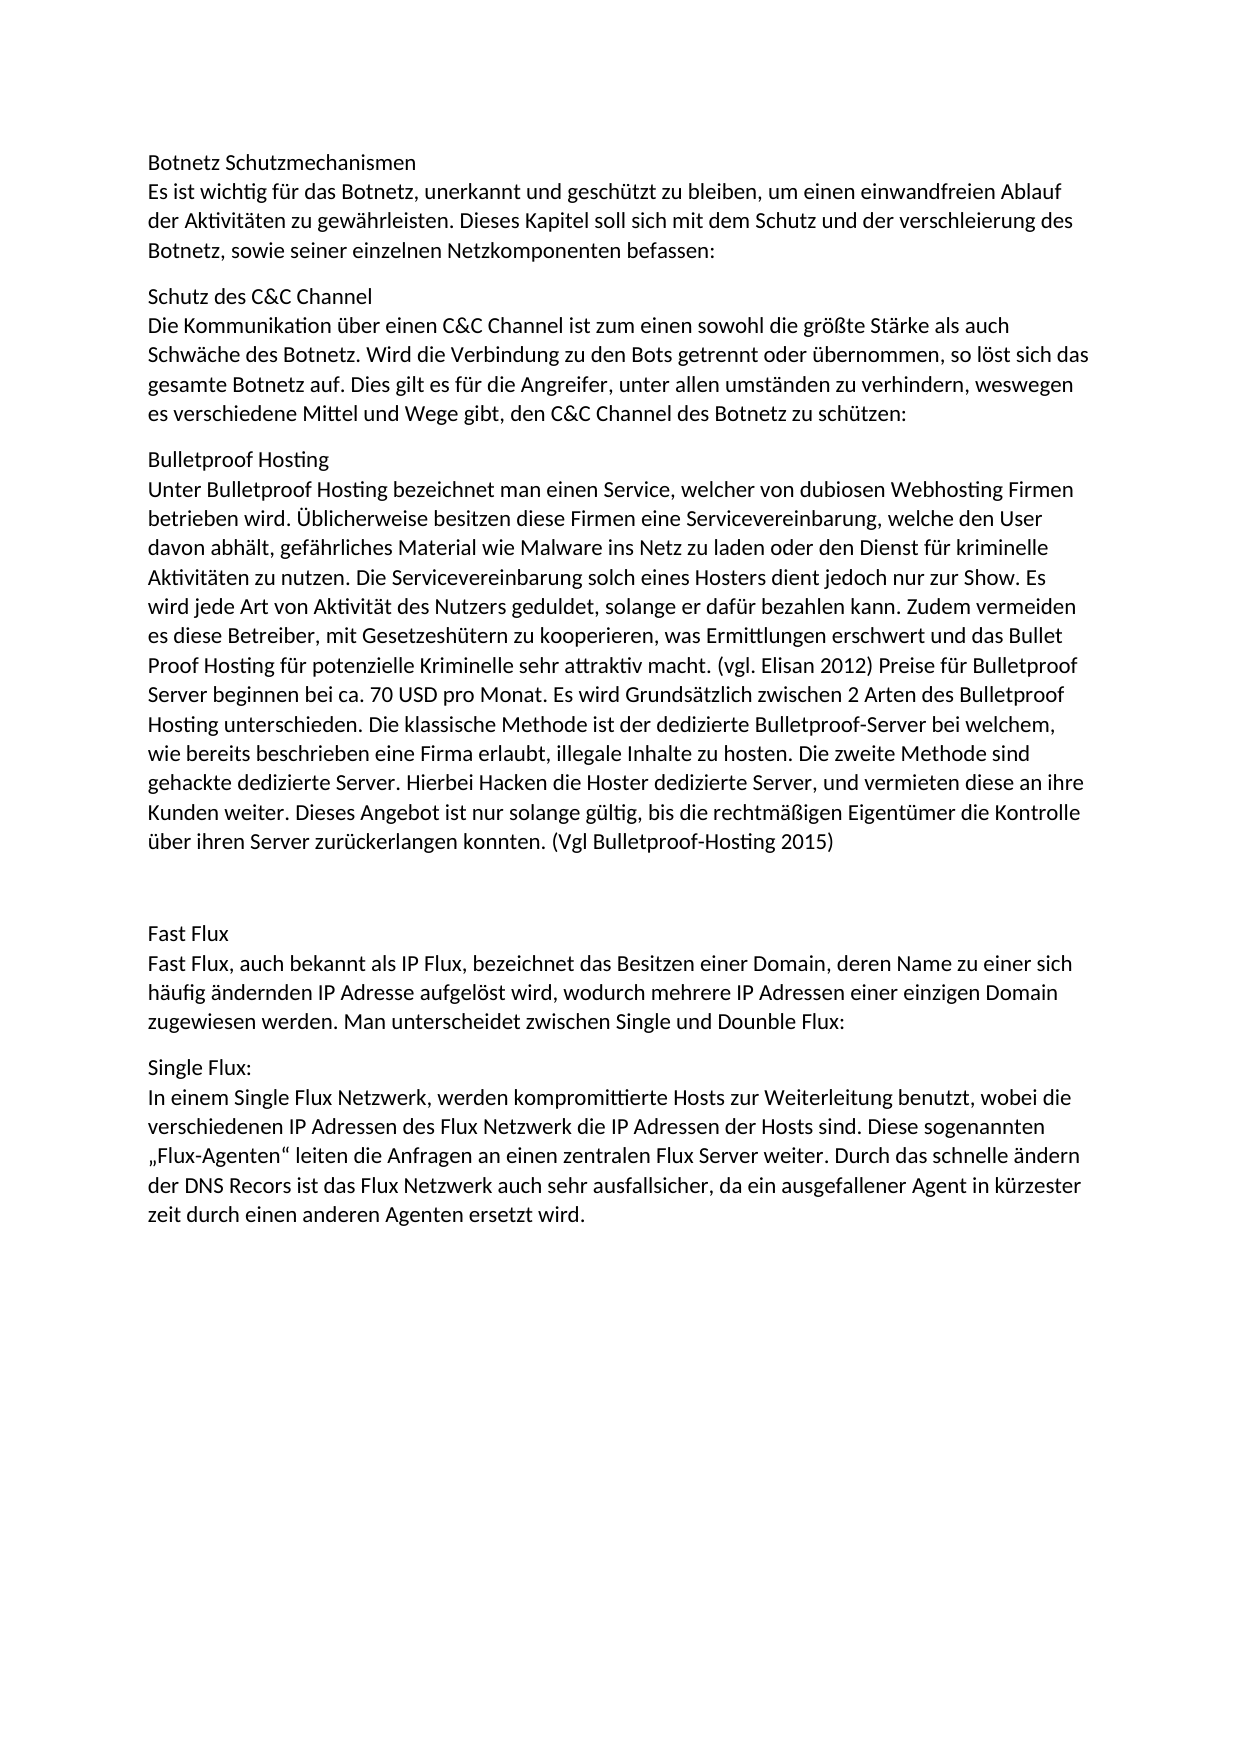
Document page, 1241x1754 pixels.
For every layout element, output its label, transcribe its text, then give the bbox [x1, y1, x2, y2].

text Fast Flux Fast Flux, auch bekannt als IP Flux, bezeichnet das Besitzen einer Domain, deren Name zu einer sich häufig ändernden IP Adresse aufgelöst wird, wodurch mehrere IP Adressen einer einzigen Domain zugewiesen werden. Man unterscheidet zwischen Single und Dounble Flux: [148, 919, 1093, 1035]
text Schutz des C&C Channel Die Kommunikation über einen C&C Channel ist zum einen sowohl die größte Stärke als auch Schwäche des Botnetz. Wird die Verbindung zu den Bots getrennt oder übernommen, so löst sich das gesamte Botnetz auf. Dies gilt es für die Angreifer, unter allen umständen zu verhindern, weswegen es verschiedene Mittel und Wege gibt, den C&C Channel des Botnetz zu schützen: [148, 282, 1093, 427]
text Bulletproof Hosting Unter Bulletproof Hosting bezeichnet man einen Service, welcher von dubiosen Webhosting Firmen betrieben wird. Üblicherweise besitzen diese Firmen eine Servicevereinbarung, welche den User davon abhält, gefährliches Material wie Malware ins Netz zu laden oder den Dienst für kriminelle Aktivitäten zu nutzen. Die Servicevereinbarung solch eines Hosters dient jedoch nur zur Show. Es wird jede Art von Aktivität des Nutzers geduldet, solange er dafür bezahlen kann. Zudem vermeiden es diese Betreiber, mit Gesetzeshütern zu kooperieren, was Ermittlungen erschwert und das Bullet Proof Hosting für potenzielle Kriminelle sehr attraktiv macht. (vgl. Elisan 2012) Preise für Bulletproof Server beginnen bei ca. 70 USD pro Monat. Es wird Grundsätzlich zwischen 2 Arten des Bulletproof Hosting unterschieden. Die klassische Methode ist der dedizierte Bulletproof-Server bei welchem, wie bereits beschrieben eine Firma erlaubt, illegale Inhalte zu hosten. Die zweite Methode sind gehackte dedizierte Server. Hierbei Hacken die Hoster dedizierte Server, und vermieten diese an ihre Kunden weiter. Dieses Angebot ist nur solange gültig, bis die rechtmäßigen Eigentümer die Kontrolle über ihren Server zurückerlangen konnten. (Vgl Bulletproof-Hosting 2015) [148, 445, 1093, 855]
text Botnetz Schutzmechanismen Es ist wichtig für das Botnetz, unerkannt und geschützt zu bleiben, um einen einwandfreien Ablauf der Aktivitäten zu gewährleisten. Dieses Kapitel soll sich mit dem Schutz und der verschleierung des Botnetz, sowie seiner einzelnen Netzkomponenten befassen: [148, 148, 1093, 264]
text Single Flux: In einem Single Flux Netzwerk, werden kompromittierte Hosts zur Weiterleitung benutzt, wobei die verschiedenen IP Adressen des Flux Netzwerk die IP Adressen der Hosts sind. Diese sogenannten „Flux-Agenten“ leiten die Anfragen an einen zentralen Flux Server weiter. Durch das schnelle ändern der DNS Recors ist das Flux Netzwerk auch sehr ausfallsicher, da ein ausgefallener Agent in kürzester zeit durch einen anderen Agenten ersetzt wird. [148, 1053, 1093, 1228]
